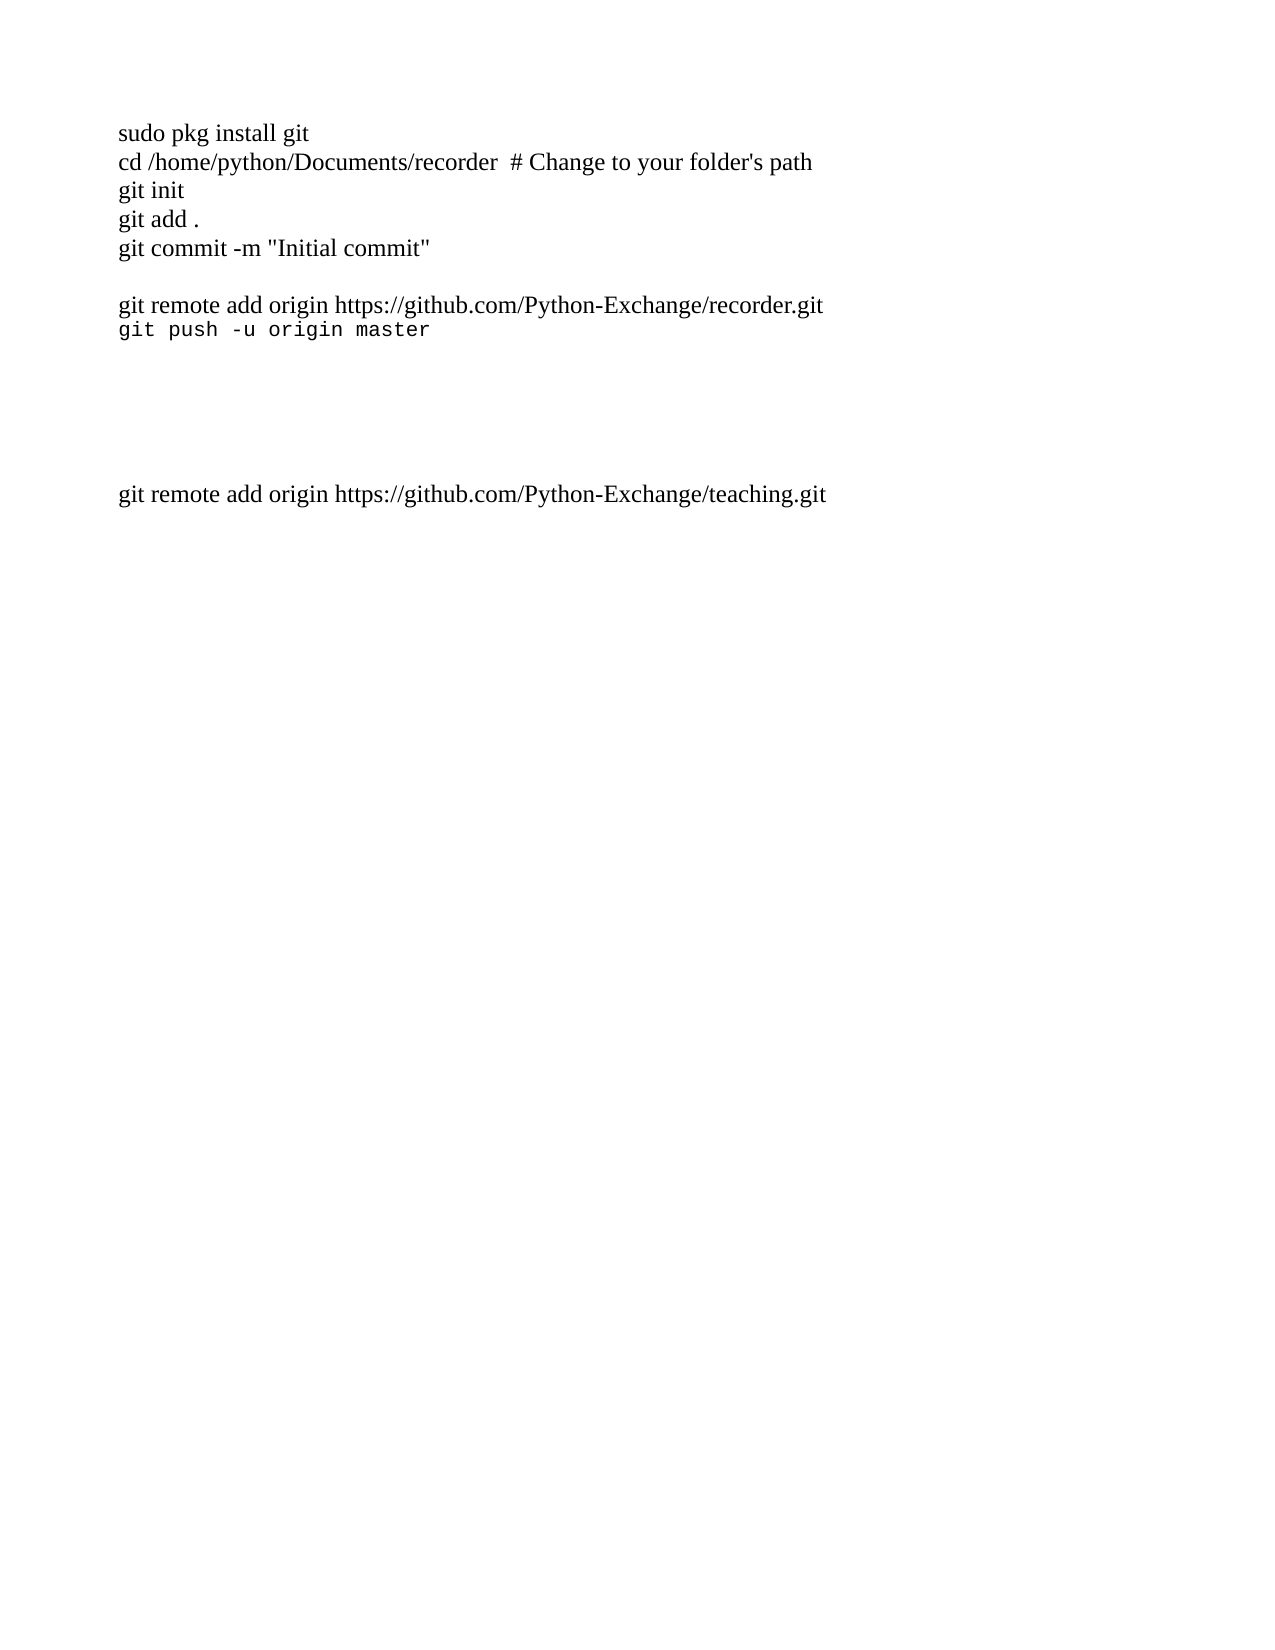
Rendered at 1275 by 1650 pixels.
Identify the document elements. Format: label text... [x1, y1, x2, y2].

text git init [118, 176, 1157, 204]
text git remote add origin https://github.com/Python-Exchange/teaching.git [118, 479, 1157, 507]
text git push -u origin master [118, 319, 1157, 343]
text git commit -m "Initial commit" [118, 233, 1157, 262]
text cd /home/python/Documents/recorder # Change to your folder's path [118, 147, 1157, 176]
text sudo pkg install git [118, 118, 1157, 147]
text git add . [118, 204, 1157, 233]
text git remote add origin https://github.com/Python-Exchange/recorder.git [118, 291, 1157, 319]
